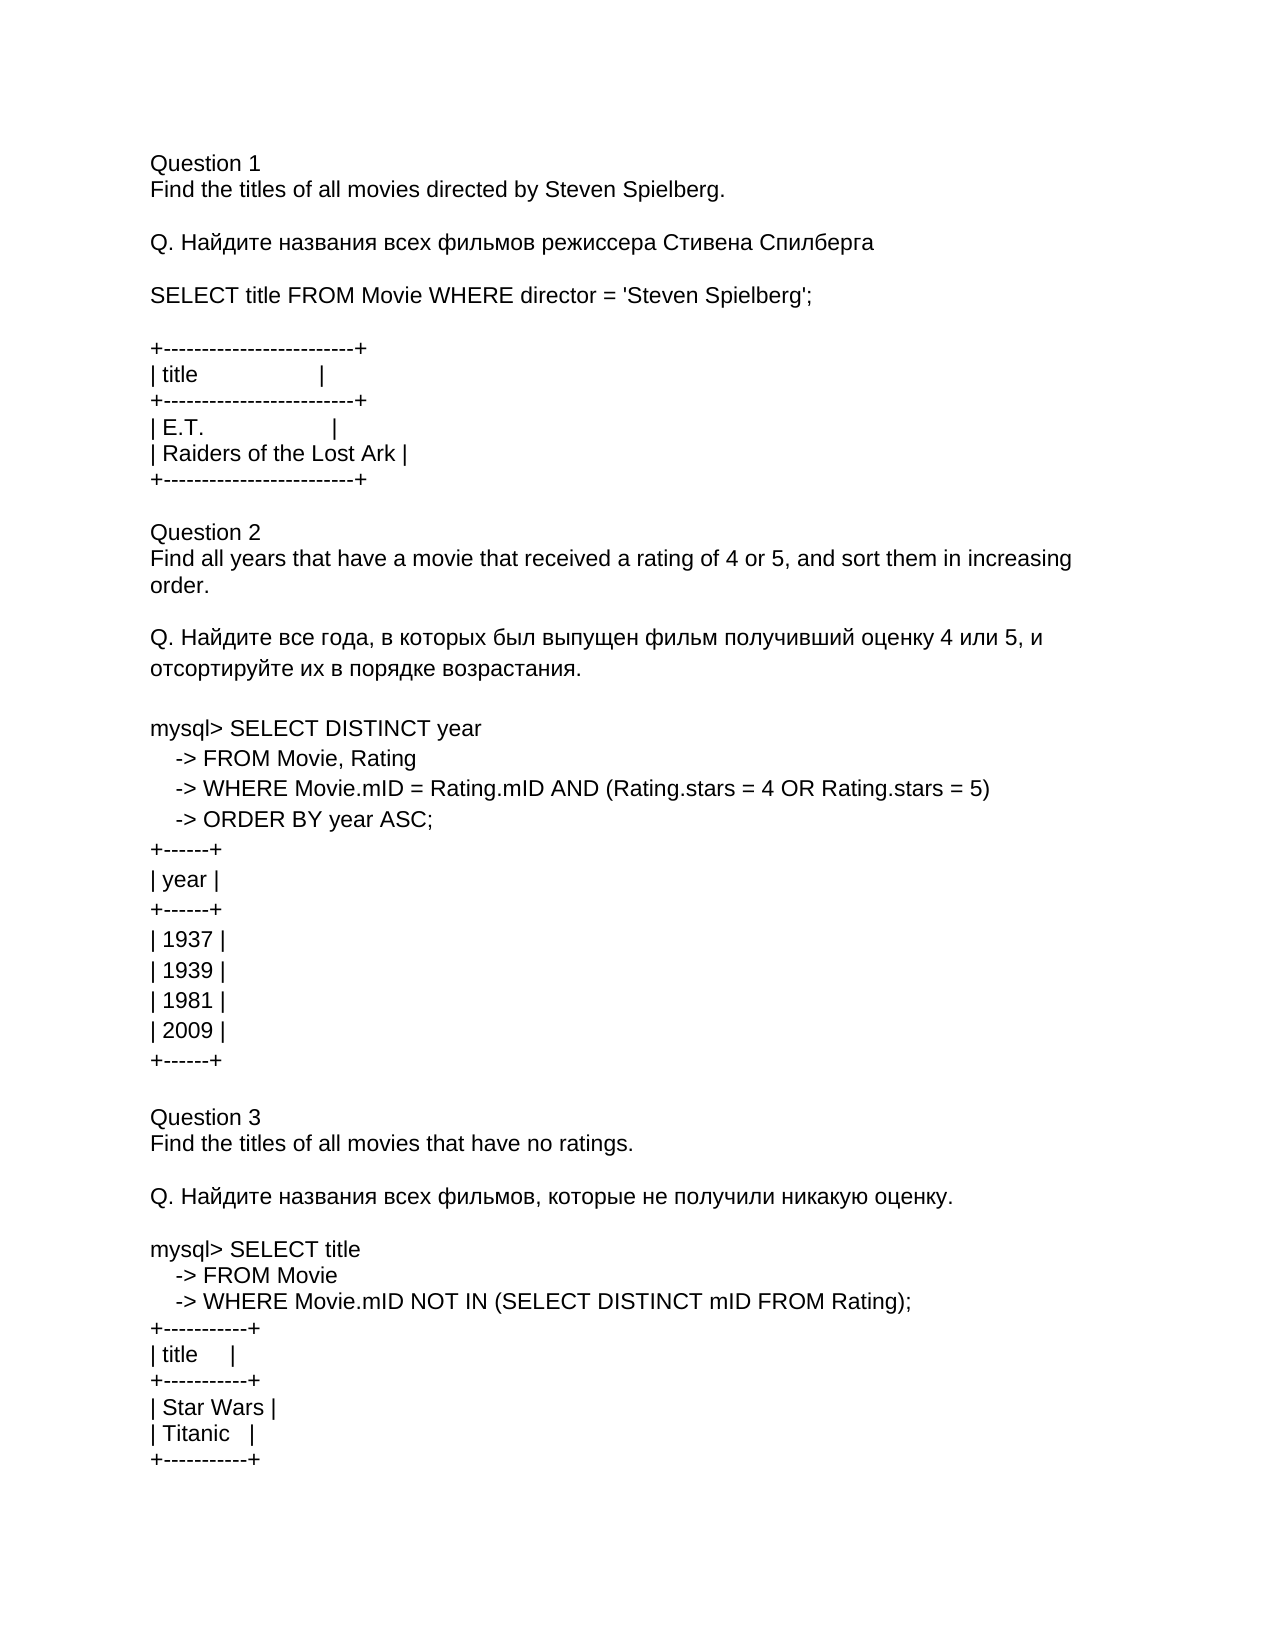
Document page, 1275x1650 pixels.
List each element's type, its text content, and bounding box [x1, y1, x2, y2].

text +-----------+ [150, 1446, 1125, 1473]
text Find the titles of all movies that have no ratings. [150, 1130, 1125, 1157]
text | title | [150, 1341, 1125, 1367]
text | E.T. | [150, 413, 1125, 440]
text -> WHERE Movie.mID NOT IN (SELECT DISTINCT mID FROM Rating); [150, 1288, 1125, 1315]
text Find all years that have a movie that received a rating of 4 or 5, and sort them in increasing order. [150, 545, 1125, 598]
text | 1981 | [150, 987, 1125, 1013]
text -> FROM Movie, Rating [150, 745, 1125, 772]
text +-----------+ [150, 1367, 1125, 1394]
text +-------------------------+ [150, 466, 1125, 493]
text | title | [150, 361, 1125, 387]
text -> WHERE Movie.mID = Rating.mID AND (Rating.stars = 4 OR Rating.stars = 5) [150, 775, 1125, 802]
text Question 1 [150, 150, 1125, 176]
text | 2009 | [150, 1017, 1125, 1043]
text Q. Найдите названия всех фильмов режиссера Стивена Спилберга [150, 229, 1125, 255]
text | year | [150, 866, 1125, 892]
text Find the titles of all movies directed by Steven Spielberg. [150, 176, 1125, 203]
text +------+ [150, 896, 1125, 923]
text | Star Wars | [150, 1394, 1125, 1420]
text | 1939 | [150, 957, 1125, 983]
text mysql> SELECT title [150, 1236, 1125, 1262]
text | 1937 | [150, 926, 1125, 953]
text -> FROM Movie [150, 1262, 1125, 1288]
text | Raiders of the Lost Ark | [150, 440, 1125, 466]
text +------+ [150, 1047, 1125, 1074]
text | Titanic | [150, 1420, 1125, 1446]
text -> ORDER BY year ASC; [150, 806, 1125, 832]
text Question 2 [150, 519, 1125, 545]
text Q. Найдите все года, в которых был выпущен фильм получивший оценку 4 или 5, и отсортируйте их в порядке возрастания. [150, 624, 1125, 681]
text +-----------+ [150, 1315, 1125, 1341]
text Question 3 [150, 1104, 1125, 1130]
text +------+ [150, 836, 1125, 862]
text SELECT title FROM Movie WHERE director = 'Steven Spielberg'; [150, 282, 1125, 308]
text Q. Найдите названия всех фильмов, которые не получили никакую оценку. [150, 1183, 1125, 1209]
text mysql> SELECT DISTINCT year [150, 715, 1125, 741]
text +-------------------------+ [150, 387, 1125, 413]
text +-------------------------+ [150, 334, 1125, 361]
